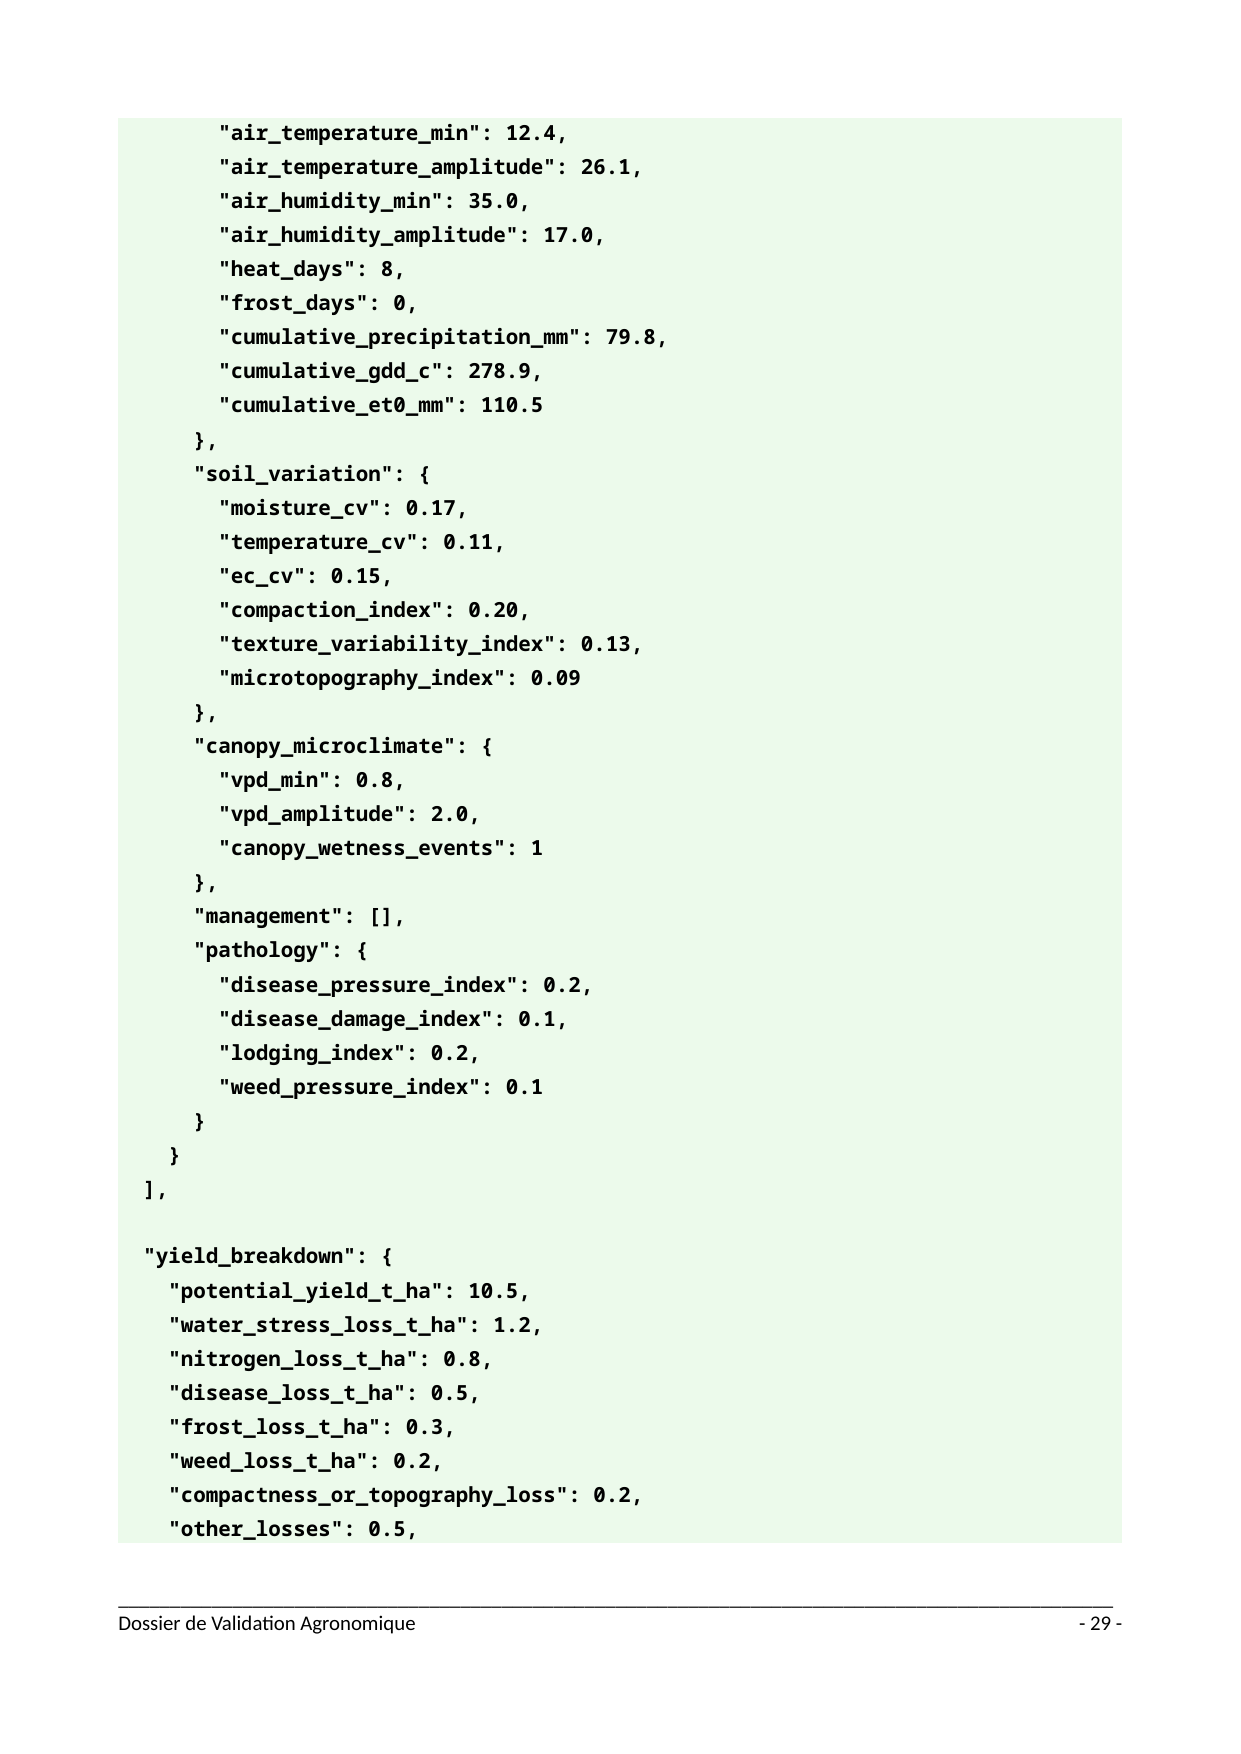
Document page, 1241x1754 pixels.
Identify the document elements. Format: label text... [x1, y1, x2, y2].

text "disease_damage_index": 0.1, [118, 1004, 1122, 1032]
text "air_temperature_amplitude": 26.1, [118, 152, 1122, 181]
text "lodging_index": 0.2, [118, 1038, 1122, 1066]
text "frost_loss_t_ha": 0.3, [118, 1412, 1122, 1440]
text "management": [], [118, 902, 1122, 930]
text "compactness_or_topography_loss": 0.2, [118, 1480, 1122, 1508]
text "canopy_microclimate": { [118, 731, 1122, 760]
text "microtopography_index": 0.09 [118, 663, 1122, 692]
text }, [118, 867, 1122, 896]
text "frost_days": 0, [118, 288, 1122, 317]
text "soil_variation": { [118, 459, 1122, 487]
text "potential_yield_t_ha": 10.5, [118, 1276, 1122, 1304]
text } [118, 1106, 1122, 1134]
text } [118, 1140, 1122, 1168]
text "weed_loss_t_ha": 0.2, [118, 1446, 1122, 1474]
text "air_humidity_amplitude": 17.0, [118, 220, 1122, 249]
text "water_stress_loss_t_ha": 1.2, [118, 1310, 1122, 1338]
text "air_humidity_min": 35.0, [118, 186, 1122, 215]
text "pathology": { [118, 936, 1122, 964]
text "cumulative_precipitation_mm": 79.8, [118, 322, 1122, 351]
text "vpd_amplitude": 2.0, [118, 799, 1122, 828]
text "disease_loss_t_ha": 0.5, [118, 1378, 1122, 1406]
text "canopy_wetness_events": 1 [118, 833, 1122, 862]
text "heat_days": 8, [118, 254, 1122, 283]
text "compaction_index": 0.20, [118, 595, 1122, 623]
text "cumulative_gdd_c": 278.9, [118, 357, 1122, 385]
text "vpd_min": 0.8, [118, 765, 1122, 794]
text "weed_pressure_index": 0.1 [118, 1072, 1122, 1100]
text "temperature_cv": 0.11, [118, 527, 1122, 555]
text ], [118, 1174, 1122, 1202]
text "texture_variability_index": 0.13, [118, 629, 1122, 657]
text }, [118, 697, 1122, 726]
text "moisture_cv": 0.17, [118, 493, 1122, 521]
text "yield_breakdown": { [118, 1242, 1122, 1270]
text "nitrogen_loss_t_ha": 0.8, [118, 1344, 1122, 1372]
text "air_temperature_min": 12.4, [118, 118, 1122, 147]
text }, [118, 425, 1122, 453]
text "other_losses": 0.5, [118, 1514, 1122, 1543]
text "disease_pressure_index": 0.2, [118, 970, 1122, 998]
text "ec_cv": 0.15, [118, 561, 1122, 589]
text "cumulative_et0_mm": 110.5 [118, 391, 1122, 419]
